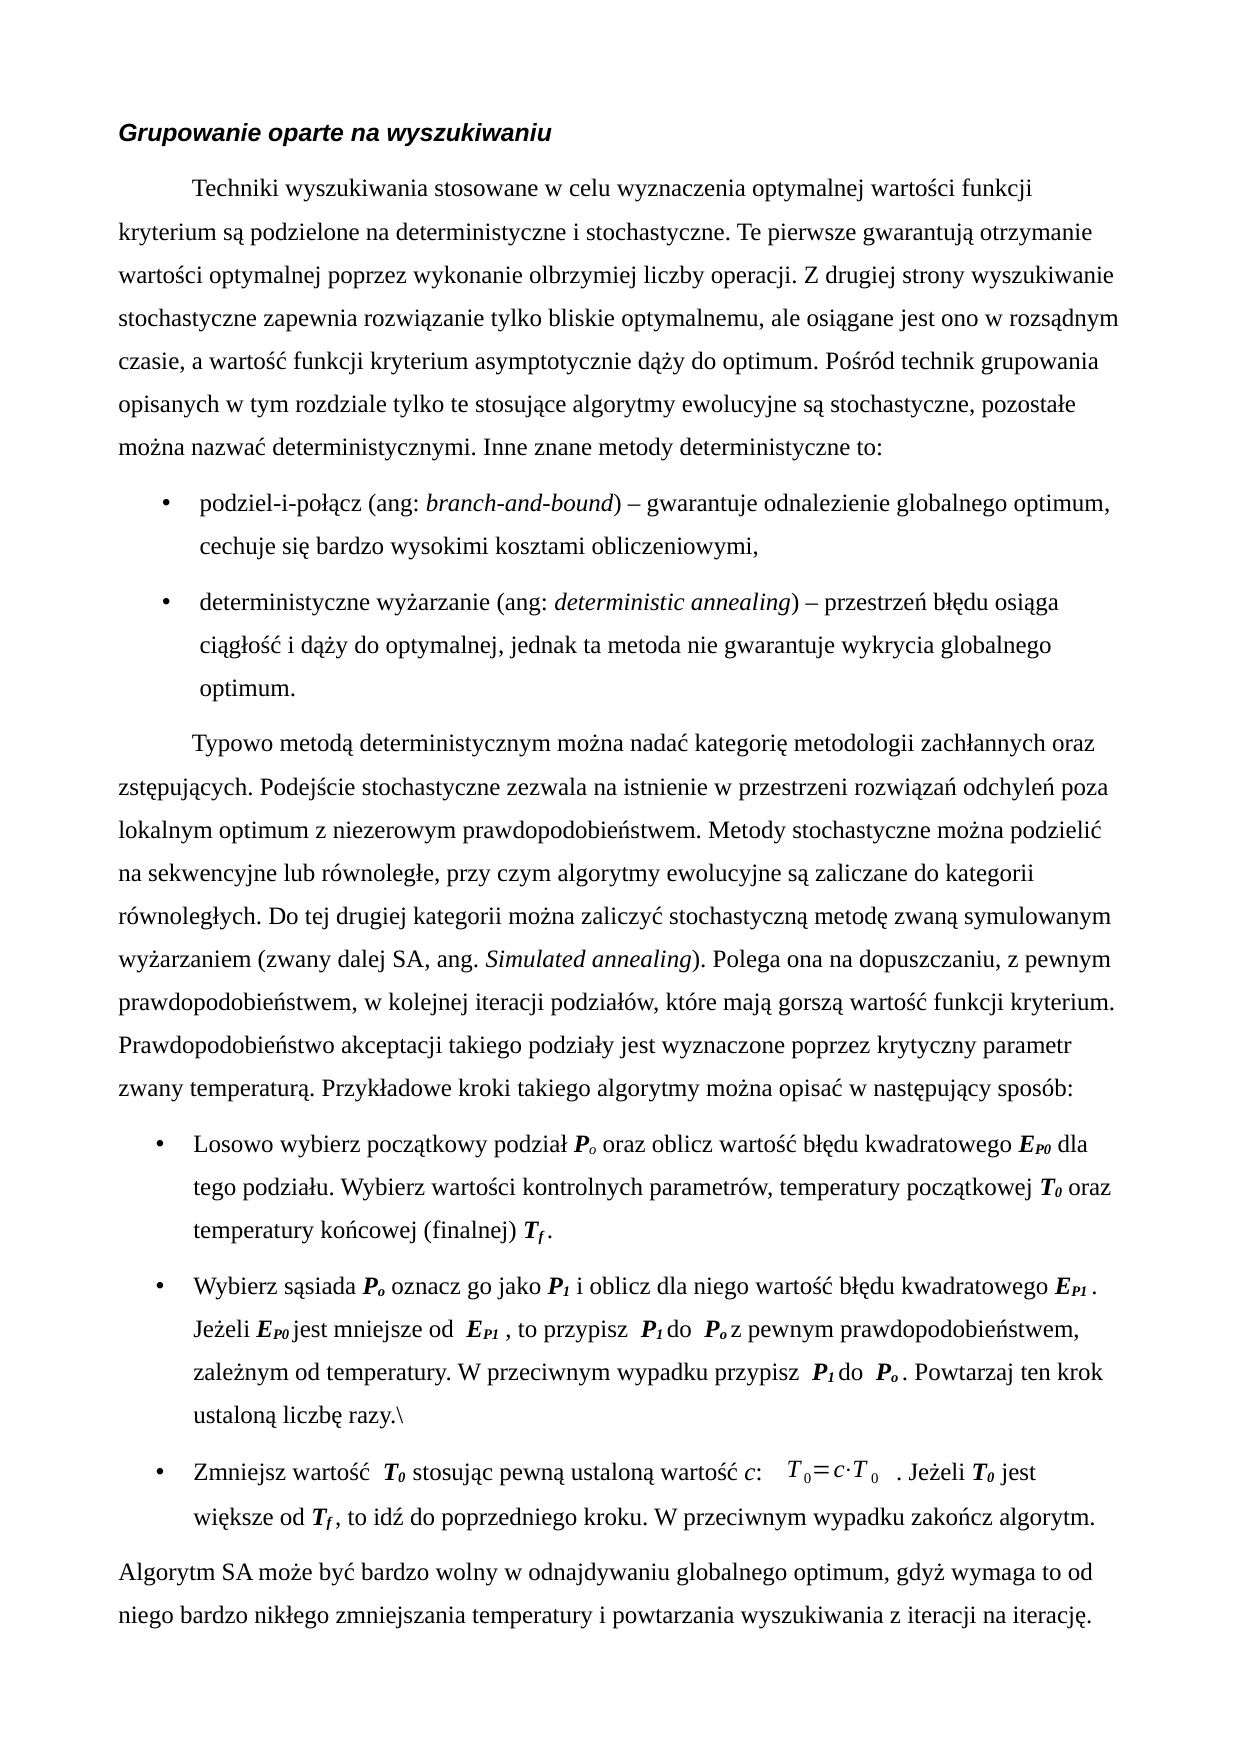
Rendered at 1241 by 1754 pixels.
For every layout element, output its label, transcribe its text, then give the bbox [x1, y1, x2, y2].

list Wybierz sąsiada Po oznacz go jako P1 i oblicz dla niego wartość błędu kwadratowego EP1 . Jeżeli EP0 jest mniejsze od EP1 , to przypisz P1 do Po z pewnym prawdopodobieństwem, zależnym od temperatury. W przeciwnym wypadku przypisz P1 do Po . Powtarzaj ten krok ustaloną liczbę razy.\ [156, 1271, 1122, 1429]
text Typowo metodą deterministycznym można nadać kategorię metodologii zachłannych oraz zstępujących. Podejście stochastyczne zezwala na istnienie w przestrzeni rozwiązań odchyleń poza lokalnym optimum z niezerowym prawdopodobieństwem. Metody stochastyczne można podzielić na sekwencyjne lub równoległe, przy czym algorytmy ewolucyjne są zaliczane do kategorii równoległych. Do tej drugiej kategorii można zaliczyć stochastyczną metodę zwaną symulowanym wyżarzaniem (zwany dalej SA, ang. Simulated annealing). Polega ona na dopuszczaniu, z pewnym prawdopodobieństwem, w kolejnej iteracji podziałów, które mają gorszą wartość funkcji kryterium. Prawdopodobieństwo akceptacji takiego podziały jest wyznaczone poprzez krytyczny parametr zwany temperaturą. Przykładowe kroki takiego algorytmy można opisać w następujący sposób: [118, 728, 1122, 1102]
text Algorytm SA może być bardzo wolny w odnajdywaniu globalnego optimum, gdyż wymaga to od niego bardzo nikłego zmniejszania temperatury i powtarzania wyszukiwania z iteracji na iterację. [118, 1557, 1122, 1629]
list Losowo wybierz początkowy podział Po oraz oblicz wartość błędu kwadratowego EP0 dla tego podziału. Wybierz wartości kontrolnych parametrów, temperatury początkowej T0 oraz temperatury końcowej (finalnej) Tf . [156, 1129, 1122, 1244]
list Zmniejsz wartość T0 stosując pewną ustaloną wartość c: . Jeżeli T0 jest większe od Tf , to idź do poprzedniego kroku. W przeciwnym wypadku zakończ algorytm. [156, 1456, 1122, 1530]
list deterministyczne wyżarzanie (ang: deterministic annealing) – przestrzeń błędu osiąga ciągłość i dąży do optymalnej, jednak ta metoda nie gwarantuje wykrycia globalnego optimum. [162, 587, 1122, 702]
text Techniki wyszukiwania stosowane w celu wyznaczenia optymalnej wartości funkcji kryterium są podzielone na deterministyczne i stochastyczne. Te pierwsze gwarantują otrzymanie wartości optymalnej poprzez wykonanie olbrzymiej liczby operacji. Z drugiej strony wyszukiwanie stochastyczne zapewnia rozwiązanie tylko bliskie optymalnemu, ale osiągane jest ono w rozsądnym czasie, a wartość funkcji kryterium asymptotycznie dąży do optimum. Pośród technik grupowania opisanych w tym rozdziale tylko te stosujące algorytmy ewolucyjne są stochastyczne, pozostałe można nazwać deterministycznymi. Inne znane metody deterministyczne to: [118, 173, 1122, 461]
list podziel-i-połącz (ang: branch-and-bound) – gwarantuje odnalezienie globalnego optimum, cechuje się bardzo wysokimi kosztami obliczeniowymi, [162, 488, 1122, 560]
subtitle Grupowanie oparte na wyszukiwaniu [118, 118, 1122, 147]
